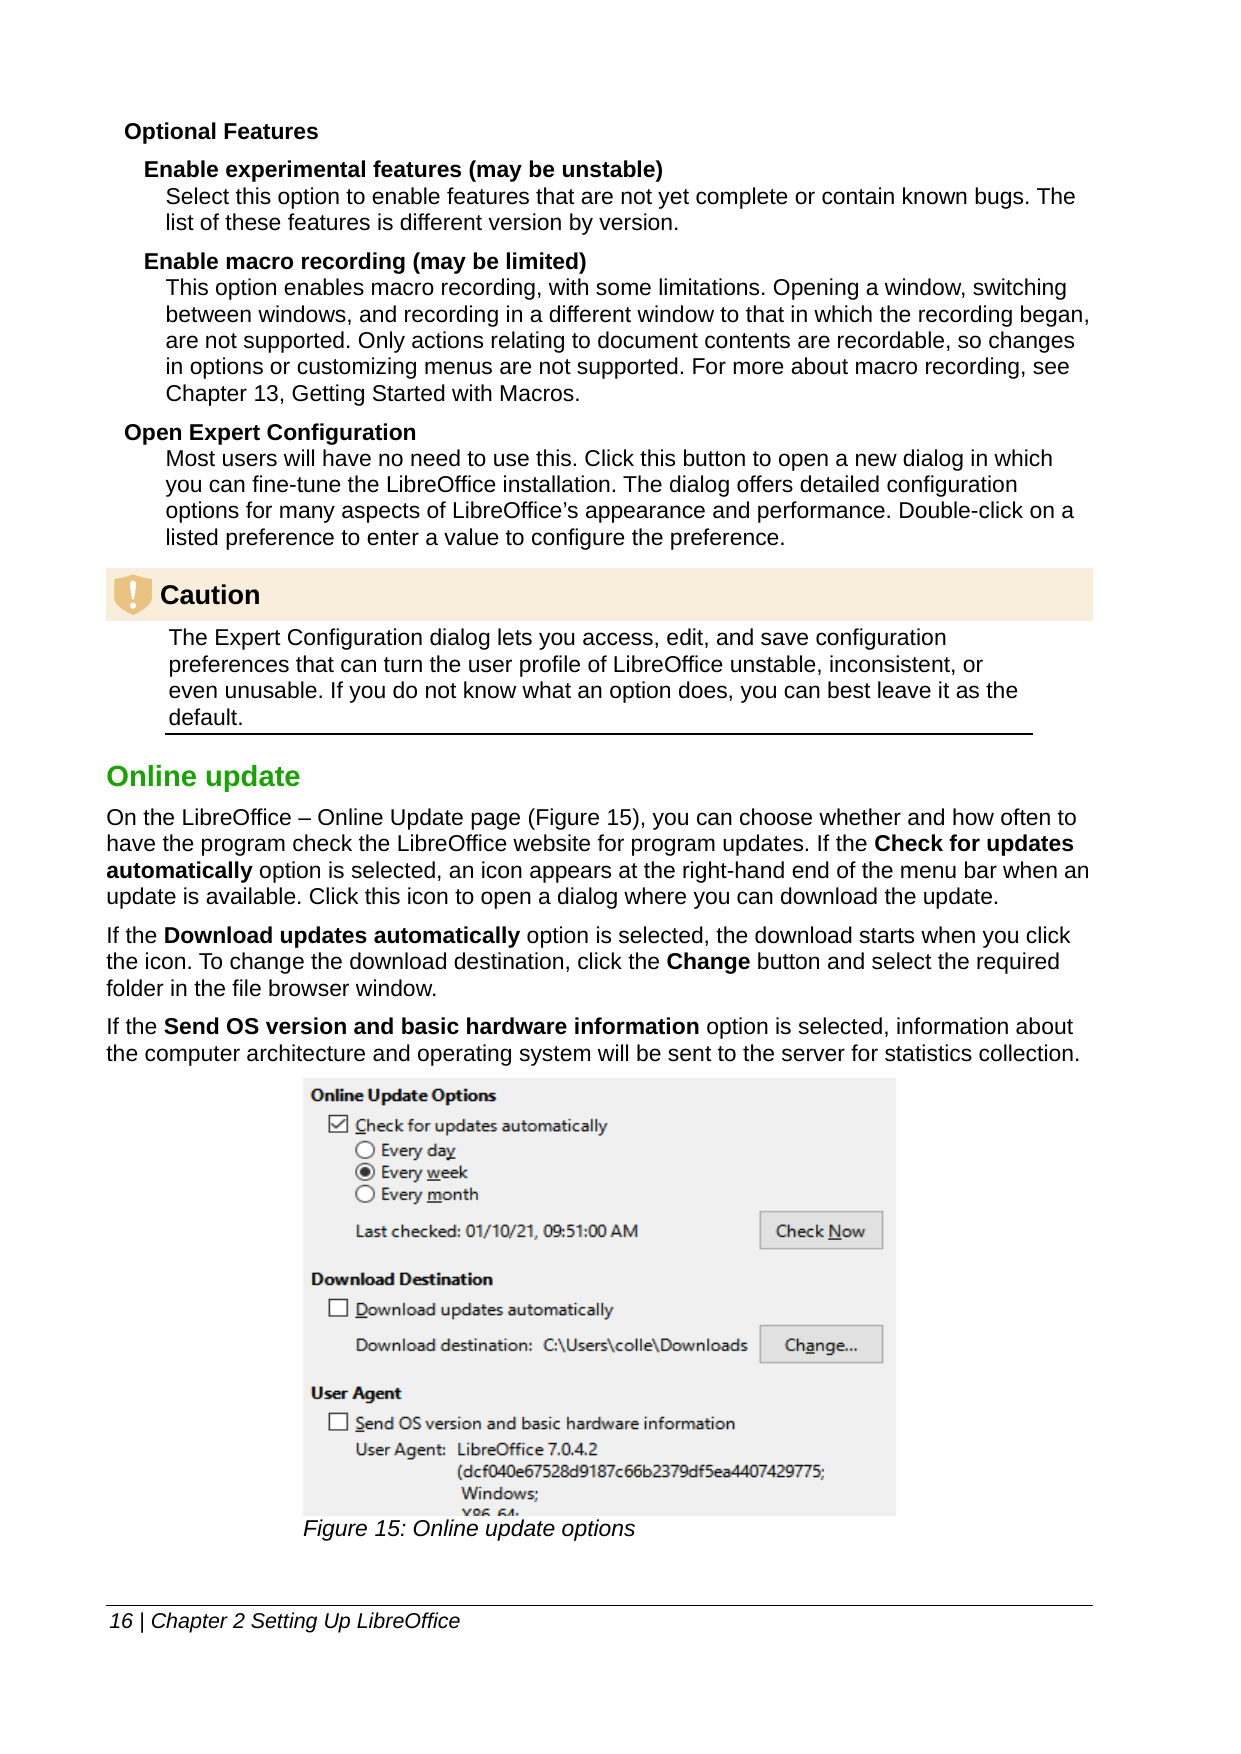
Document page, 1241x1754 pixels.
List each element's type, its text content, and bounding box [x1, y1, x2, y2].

text If the Send OS version and basic hardware information option is selected, information about the computer architecture and operating system will be sent to the server for statistics collection. [106, 1013, 1093, 1066]
subtitle Online update [106, 758, 1093, 792]
text Figure 15: Online update options [303, 1516, 896, 1541]
text Enable macro recording (may be limited) [144, 248, 1093, 274]
text Enable experimental features (may be unstable) [144, 156, 1093, 183]
text Most users will have no need to use this. Click this button to open a new dialog in which you can fine-tune the LibreOffice installation. The dialog offers detailed configuration options for many aspects of LibreOffice’s appearance and performance. Double-click on a listed preference to enter a value to configure the preference. [165, 445, 1093, 550]
text Select this option to enable features that are not yet complete or contain known bugs. The list of these features is different version by version. [165, 183, 1093, 235]
picture [302, 1078, 897, 1516]
text This option enables macro recording, with some limitations. Opening a window, switching between windows, and recording in a different window to that in which the recording began, are not supported. Only actions relating to document contents are recordable, so changes in options or customizing menus are not supported. For more about macro recording, see Chapter 13, Getting Started with Macros. [165, 274, 1093, 406]
text If the Download updates automatically option is selected, the download starts when you click the icon. To change the download destination, click the Change button and select the required folder in the file browser window. [106, 922, 1093, 1001]
text Open Expert Configuration [124, 418, 1093, 445]
text On the LibreOffice – Online Update page (Figure 15), you can choose whether and how often to have the program check the LibreOffice website for program updates. If the Check for updates automatically option is selected, an icon appears at the right-hand end of the menu bar when an update is available. Click this icon to open a dialog where you can download the update. [106, 804, 1093, 909]
text The Expert Configuration dialog lets you access, edit, and save configuration preferences that can turn the user profile of LibreOffice unstable, inconsistent, or even unusable. If you do not know what an option does, you can best leave it as the default. [165, 621, 1033, 733]
text Optional Features [124, 118, 1093, 144]
subtitle Caution [106, 568, 1093, 621]
